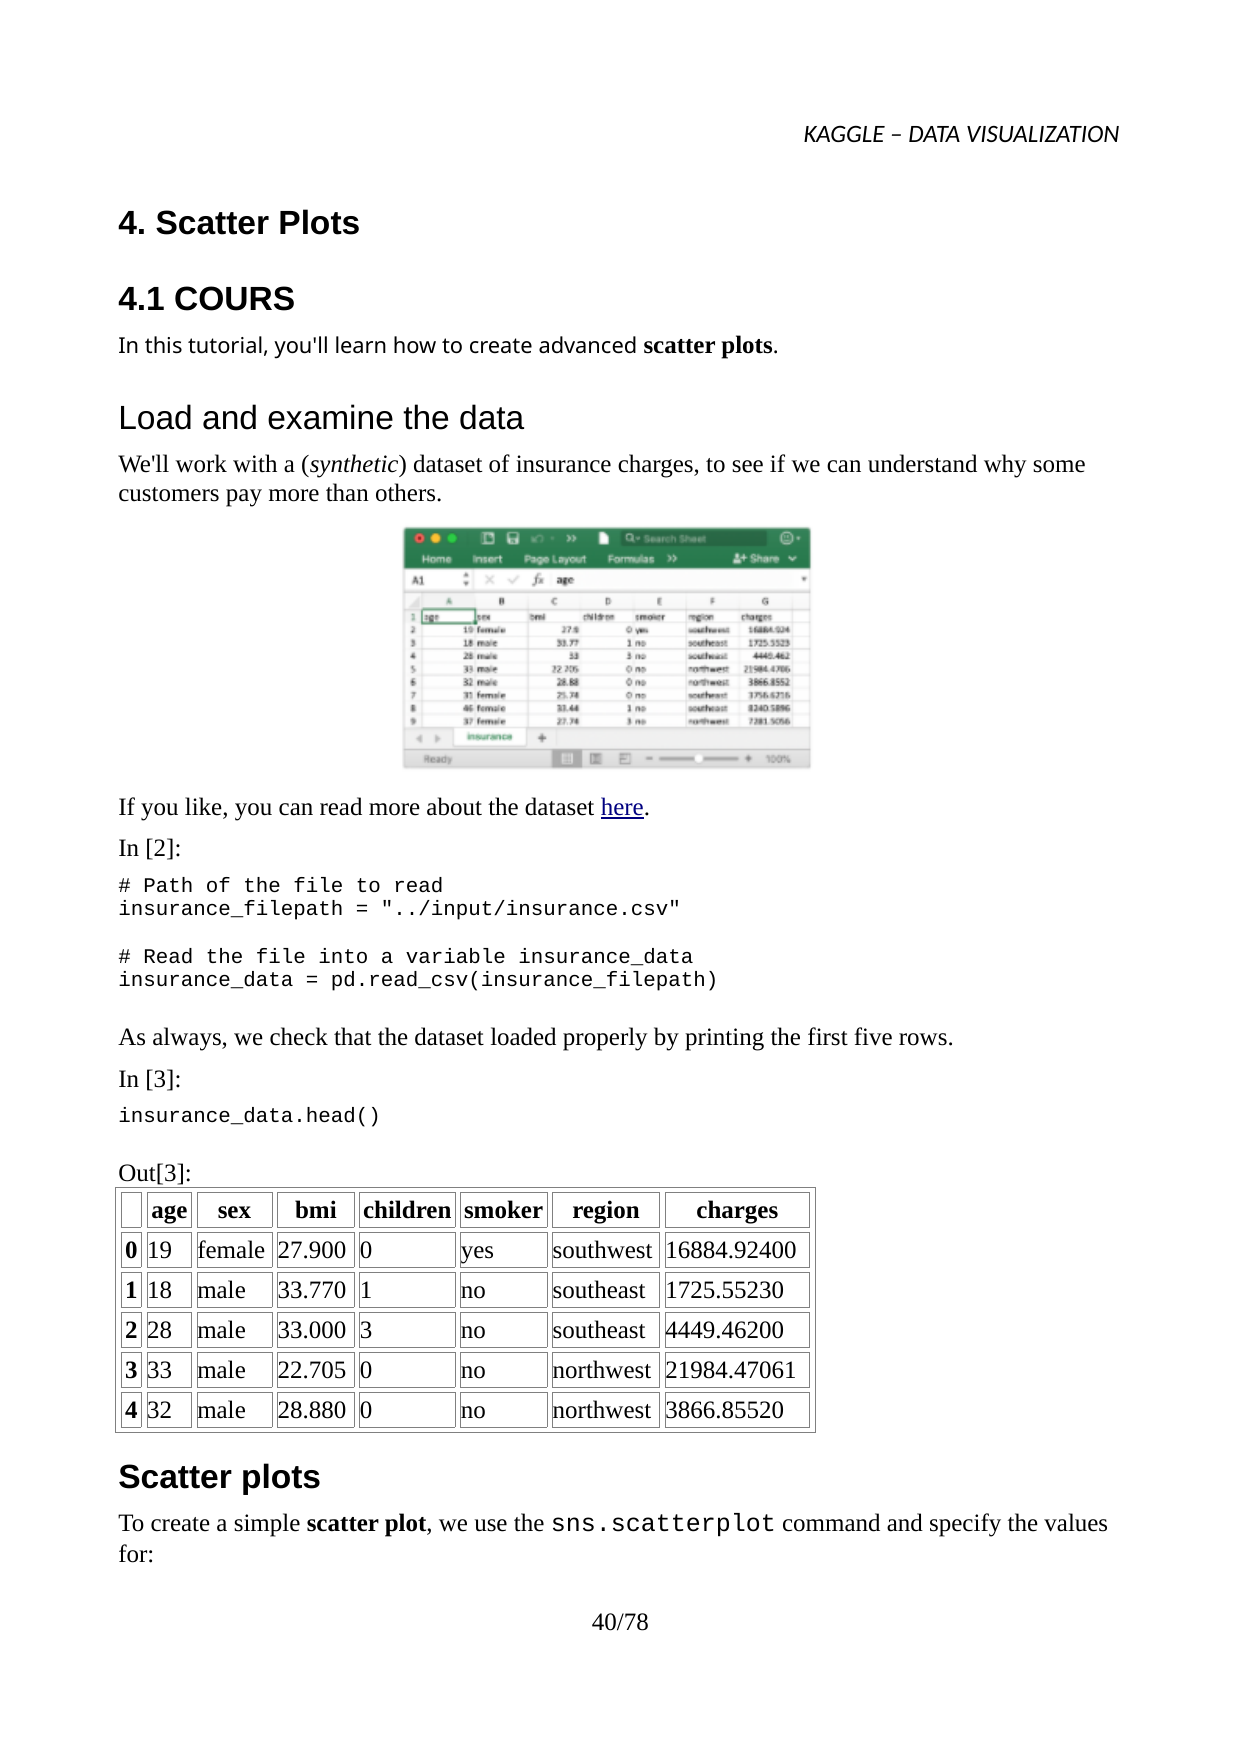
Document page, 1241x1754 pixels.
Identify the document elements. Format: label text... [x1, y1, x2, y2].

picture [398, 518, 842, 793]
table_cell 33.770 [275, 1267, 357, 1307]
text If you like, you can read more about the dataset here. [118, 519, 1122, 821]
subtitle 4. Scatter Plots [118, 203, 1122, 242]
text In this tutorial, you'll learn how to create advanced scatter plots. [118, 330, 1122, 360]
table_cell 33 [144, 1347, 194, 1387]
table_cell 0 [357, 1387, 458, 1427]
table_cell 19 [144, 1227, 194, 1267]
table_header [118, 1188, 144, 1227]
subtitle Load and examine the data [118, 398, 1122, 436]
table_cell 28.880 [275, 1387, 357, 1427]
table_cell male [194, 1267, 274, 1307]
text As always, we check that the dataset loaded properly by printing the first five rows. [118, 1022, 1122, 1051]
table_cell northwest [550, 1347, 662, 1387]
table_cell northwest [550, 1387, 662, 1427]
table_cell 32 [144, 1387, 194, 1427]
table_header sex [194, 1188, 274, 1227]
table_cell 3 [118, 1347, 144, 1387]
table_header charges [662, 1188, 812, 1227]
table_cell yes [458, 1227, 549, 1267]
text In [2]: [118, 833, 1122, 862]
text # Read the file into a variable insurance_data [118, 946, 1122, 969]
table_header children [357, 1188, 458, 1227]
table_cell 28 [144, 1307, 194, 1347]
table_cell no [458, 1387, 549, 1427]
table_header age [144, 1188, 194, 1227]
table_cell male [194, 1387, 274, 1427]
table_header smoker [458, 1188, 549, 1227]
table_cell 0 [357, 1347, 458, 1387]
table_cell 18 [144, 1267, 194, 1307]
text # Path of the file to read [118, 875, 1122, 898]
table_cell male [194, 1347, 274, 1387]
table_header [122, 1193, 141, 1227]
table_cell southwest [550, 1227, 662, 1267]
text In [3]: [118, 1064, 1122, 1092]
table_cell 2 [118, 1307, 144, 1347]
table_cell southeast [550, 1307, 662, 1347]
table_cell 27.900 [275, 1227, 357, 1267]
table_header bmi [275, 1188, 357, 1227]
table_cell 4 [118, 1387, 144, 1427]
table_cell 1 [118, 1267, 144, 1307]
text We'll work with a (synthetic) dataset of insurance charges, to see if we can understand why some customers pay more than others. [118, 449, 1122, 506]
table_cell 1 [357, 1267, 458, 1307]
table_cell 16884.92400 [662, 1227, 812, 1267]
table_cell female [194, 1227, 274, 1267]
table_cell 21984.47061 [662, 1347, 812, 1387]
subtitle Scatter plots [118, 1457, 1122, 1496]
table_cell no [458, 1267, 549, 1307]
table_cell no [458, 1347, 549, 1387]
text insurance_filepath = "../input/insurance.csv" [118, 898, 1122, 922]
table_cell male [194, 1307, 274, 1347]
table_cell 33.000 [275, 1307, 357, 1347]
table_cell 0 [118, 1227, 144, 1267]
table_cell 3866.85520 [662, 1387, 812, 1427]
table_cell 0 [357, 1227, 458, 1267]
text insurance_data = pd.read_csv(insurance_filepath) [118, 969, 1122, 993]
text To create a simple scatter plot, we use the sns.scatterplot command and specify the values for: [118, 1508, 1122, 1568]
table_cell 1725.55230 [662, 1267, 812, 1307]
table_cell 22.705 [275, 1347, 357, 1387]
table_header region [550, 1188, 662, 1227]
table_cell 3 [357, 1307, 458, 1347]
table_cell no [458, 1307, 549, 1347]
table_cell southeast [550, 1267, 662, 1307]
subtitle 4.1 COURS [118, 279, 1122, 318]
text insurance_data.head() [118, 1105, 1122, 1129]
text Out[3]: [118, 1158, 1122, 1187]
table_cell 4449.46200 [662, 1307, 812, 1347]
